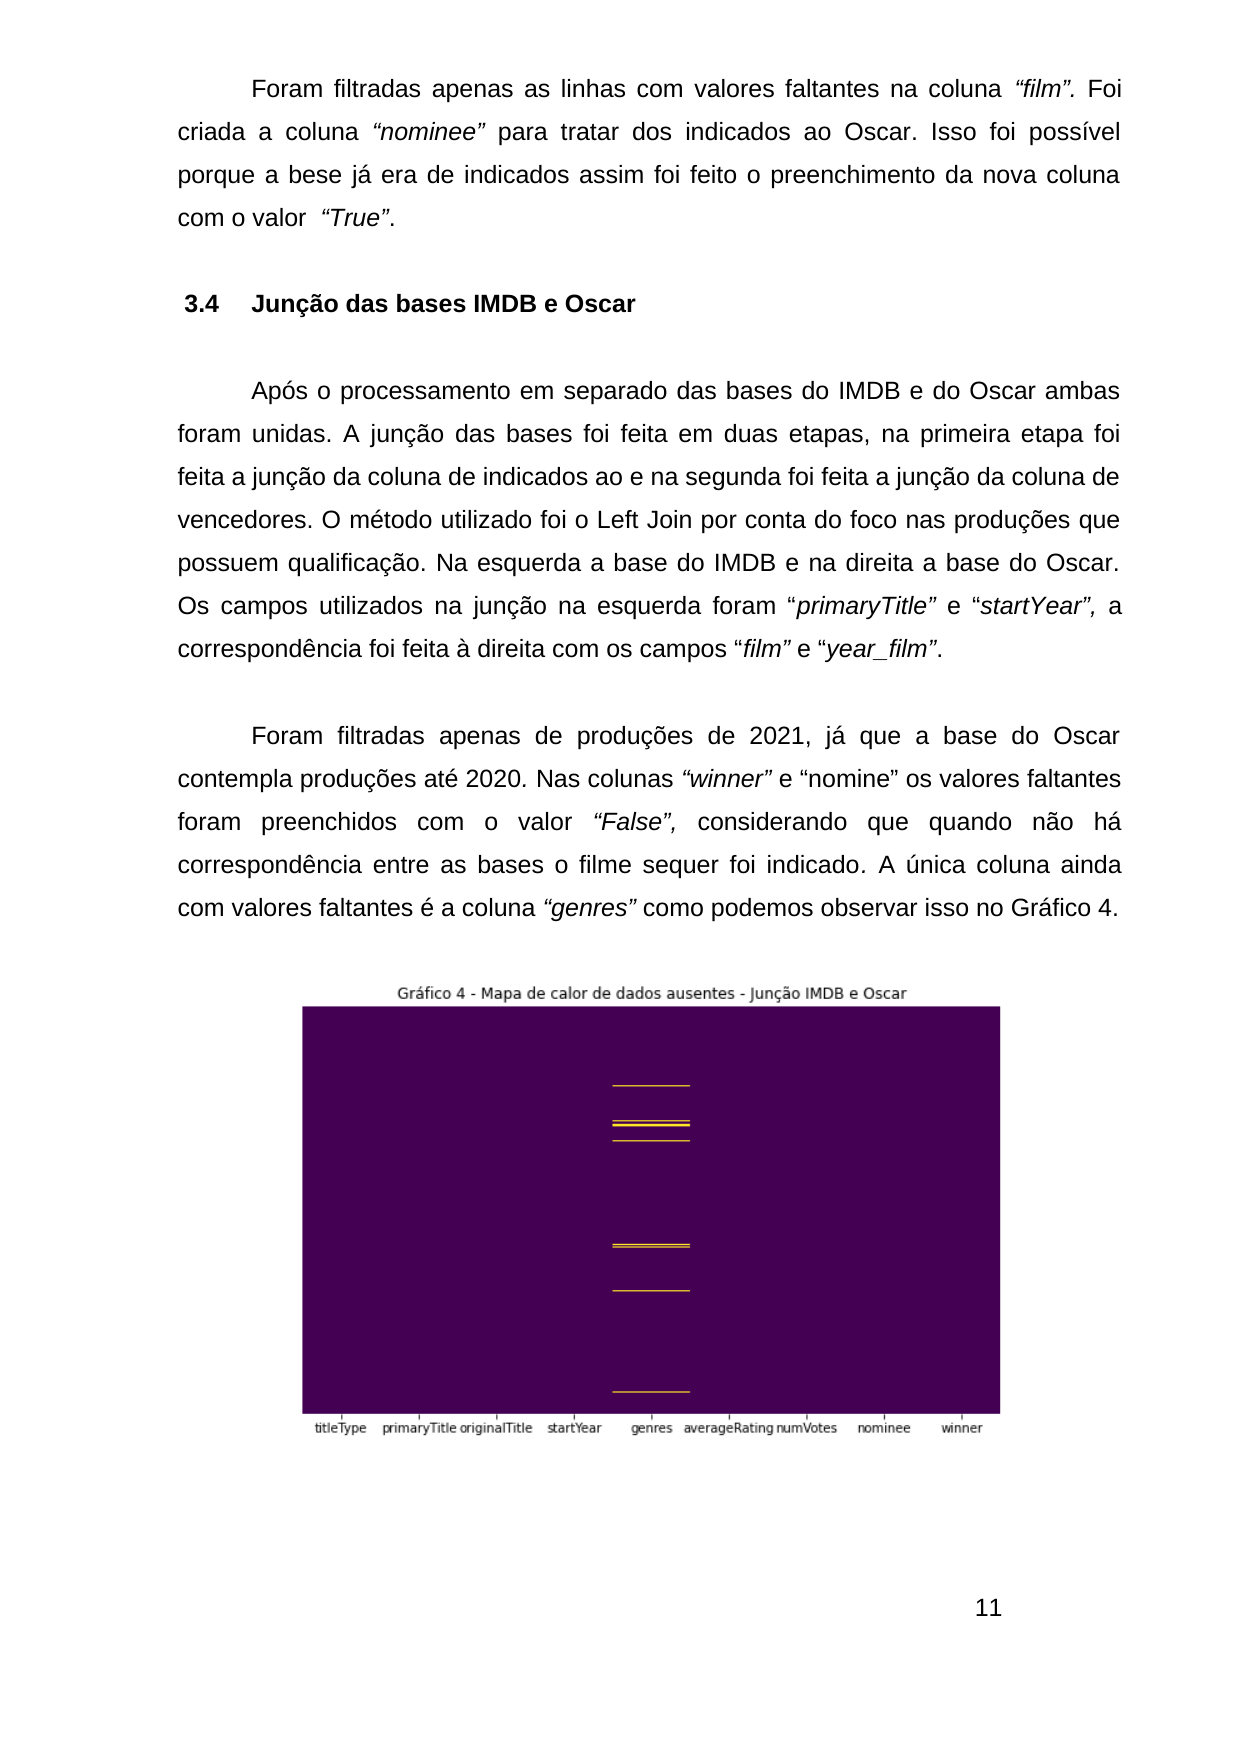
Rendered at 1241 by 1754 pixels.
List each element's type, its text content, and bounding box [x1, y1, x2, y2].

text Após o processamento em separado das bases do IMDB e do Oscar ambas foram unidas. A junção das bases foi feita em duas etapas, na primeira etapa foi feita a junção da coluna de indicados ao e na segunda foi feita a junção da coluna de vencedores. O método utilizado foi o Left Join por conta do foco nas produções que possuem qualificação. Na esquerda a base do IMDB e na direita a base do Oscar. Os campos utilizados na junção na esquerda foram “primaryTitle” e “startYear”, a correspondência foi feita à direita com os campos “film” e “year_film”. [177, 376, 1122, 663]
text Foram filtradas apenas as linhas com valores faltantes na coluna “film”. Foi criada a coluna “nominee” para tratar dos indicados ao Oscar. Isso foi possível porque a bese já era de indicados assim foi feito o preenchimento da nova coluna com o valor “True”. [177, 74, 1122, 232]
text Foram filtradas apenas de produções de 2021, já que a base do Oscar contempla produções até 2020. Nas colunas “winner” e “nomine” os valores faltantes foram preenchidos com o valor “False”, considerando que quando não há correspondência entre as bases o filme sequer foi indicado. A única coluna ainda com valores faltantes é a coluna “genres” como podemos observar isso no Gráfico 4. [177, 721, 1122, 922]
subtitle Junção das bases IMDB e Oscar [177, 289, 1122, 318]
picture [295, 979, 1004, 1439]
